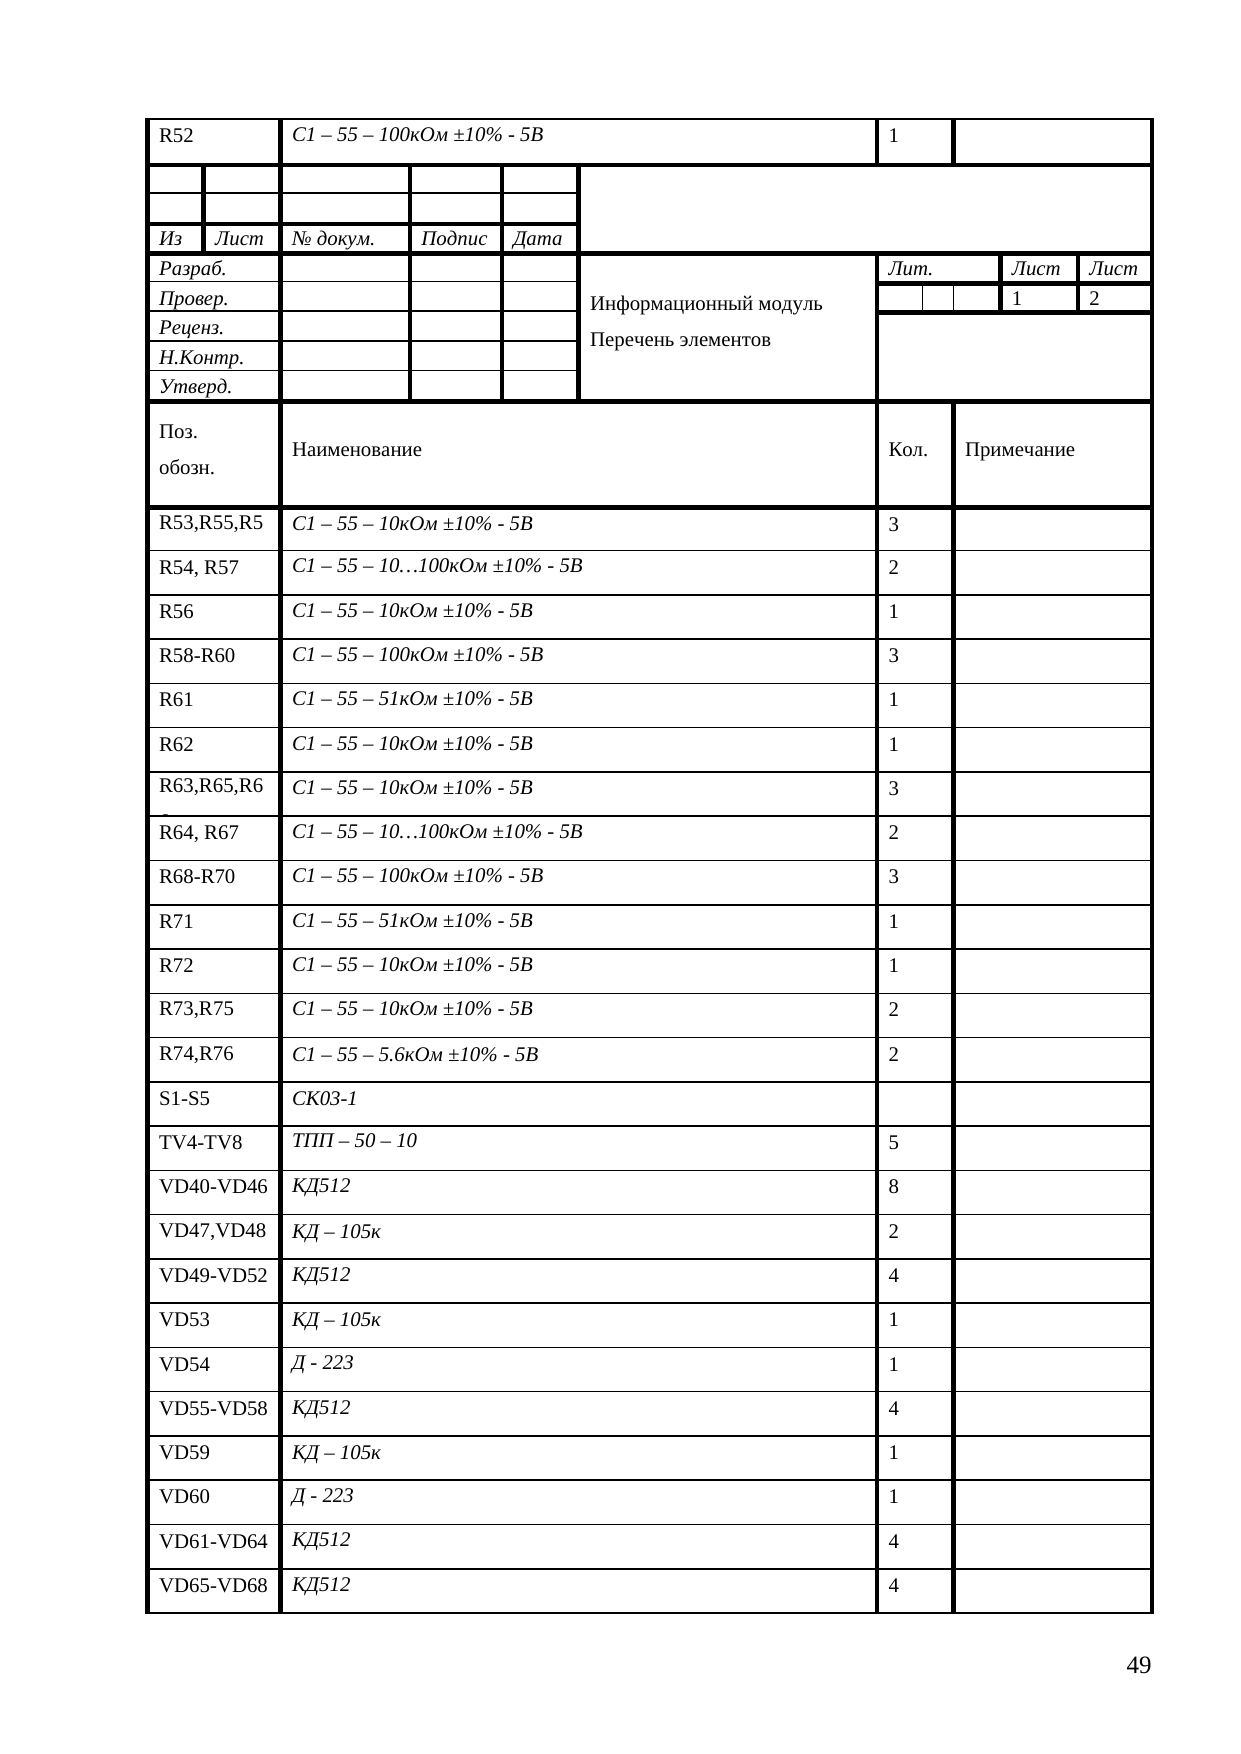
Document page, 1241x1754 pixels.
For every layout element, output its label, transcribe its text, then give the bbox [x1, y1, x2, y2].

table_cell С1 – 55 – 10кОм ±10% - 5В [283, 950, 875, 992]
table_cell Лист [206, 226, 278, 251]
table_cell Изм. [150, 226, 201, 251]
table_cell 1 [879, 906, 951, 948]
table_cell VD53 [150, 1304, 278, 1347]
table_cell [1154, 771, 1178, 815]
table_cell С1 – 55 – 100кОм ±10% - 5В [283, 861, 875, 904]
table_cell [956, 1171, 1150, 1214]
table_cell [956, 1525, 1150, 1568]
table_cell [956, 773, 1150, 815]
table_cell [412, 371, 500, 399]
table_cell [283, 167, 408, 192]
table_cell С1 – 55 – 10кОм ±10% - 5В [283, 596, 875, 638]
table_cell С1 – 55 – 100кОм ±10% - 5В [283, 640, 875, 682]
table_cell 2 [1080, 286, 1150, 310]
table_cell С1 – 55 – 100кОм ±10% - 5В [283, 120, 875, 162]
table_cell 3 [879, 510, 951, 550]
table_cell [1154, 948, 1178, 992]
table_cell R58-R60 [150, 640, 278, 682]
table_cell [1154, 1524, 1178, 1568]
table_cell [283, 256, 408, 281]
table_cell Реценз. [150, 312, 278, 340]
table_cell [150, 194, 201, 222]
table_cell [956, 120, 1150, 162]
table_cell Утверд. [150, 371, 278, 399]
table_cell 1 [879, 120, 951, 162]
table_cell VD47,VD48 [150, 1215, 278, 1258]
table_cell [956, 1570, 1150, 1612]
table_cell [504, 282, 576, 310]
table_cell [412, 312, 500, 340]
table_cell 1 [1003, 286, 1076, 310]
table_cell № докум. [283, 226, 408, 251]
table_cell [1154, 904, 1178, 948]
table_cell Дата [504, 226, 576, 251]
table_cell VD61-VD64 [150, 1525, 278, 1568]
table_cell Подпись [412, 226, 500, 251]
table_cell Лист [1003, 256, 1076, 281]
table_cell [1154, 1037, 1178, 1081]
table_cell [1154, 594, 1178, 638]
table_cell [879, 315, 1150, 399]
table_cell R73,R75 [150, 994, 278, 1037]
table_cell R74,R76 [150, 1038, 278, 1081]
table_cell [956, 861, 1150, 904]
table_cell [956, 817, 1150, 859]
table_cell VD49-VD52 [150, 1260, 278, 1302]
table_cell [954, 286, 998, 310]
table_cell [956, 950, 1150, 992]
table_cell TV4-TV8 [150, 1127, 278, 1169]
table_cell [956, 906, 1150, 948]
table_cell 4 [879, 1570, 951, 1612]
table_cell [1154, 1081, 1178, 1125]
table_cell Примечание [956, 404, 1150, 505]
table_cell KД512 [283, 1525, 875, 1568]
table_cell 1 [879, 728, 951, 771]
table_cell R54, R57 [150, 551, 278, 594]
table_cell [581, 167, 1150, 251]
table_cell [412, 167, 500, 192]
table_cell [1154, 550, 1178, 594]
table_cell KД512 [283, 1570, 875, 1612]
table_cell [283, 371, 408, 399]
table_cell 5 [879, 1127, 951, 1169]
table_cell [1154, 281, 1178, 310]
table_cell VD40-VD46 [150, 1171, 278, 1214]
table_cell Разраб. [150, 256, 278, 281]
table_cell С1 – 55 – 10кОм ±10% - 5В [283, 510, 875, 550]
table_cell R61 [150, 684, 278, 727]
table_cell [412, 342, 500, 369]
table_cell С1 – 55 – 10кОм ±10% - 5В [283, 728, 875, 771]
table_cell 8 [879, 1171, 951, 1214]
table_cell [504, 312, 576, 340]
table_cell Кол. [879, 404, 951, 505]
table_cell КД – 105к [283, 1304, 875, 1347]
table_cell VD59 [150, 1437, 278, 1479]
table_cell [956, 1304, 1150, 1347]
table_cell 4 [879, 1392, 951, 1435]
table_cell [956, 1260, 1150, 1302]
table_cell [1154, 1170, 1178, 1214]
table_cell С1 – 55 – 51кОм ±10% - 5В [283, 906, 875, 948]
table_cell Провер. [150, 282, 278, 310]
table_cell 3 [879, 640, 951, 682]
table_cell Д - 223 [283, 1348, 875, 1391]
table_cell [1154, 1125, 1178, 1169]
table_cell S1-S5 [150, 1083, 278, 1125]
table_cell KД512 [283, 1260, 875, 1302]
table_cell [956, 1481, 1150, 1524]
table_cell С1 – 55 – 10…100кОм ±10% - 5В [283, 817, 875, 859]
table_cell R72 [150, 950, 278, 992]
table_cell [206, 194, 278, 222]
table_cell [1154, 1347, 1178, 1391]
table_cell [1154, 310, 1178, 340]
table_cell [923, 286, 953, 310]
table_cell Лит. [879, 256, 998, 281]
table_cell R52 [150, 120, 278, 162]
table_cell [1154, 727, 1178, 771]
table_cell [956, 994, 1150, 1037]
table_cell 1 [879, 684, 951, 727]
table_cell 1 [879, 1437, 951, 1479]
table_cell [412, 194, 500, 222]
table_cell 1 [879, 1348, 951, 1391]
table_cell [956, 684, 1150, 727]
table_cell 2 [879, 551, 951, 594]
table_cell [1154, 163, 1178, 192]
table_cell [1154, 399, 1178, 505]
table_cell VD65-VD68 [150, 1570, 278, 1612]
table_cell [1154, 1479, 1178, 1524]
table_cell [1154, 1258, 1178, 1302]
table_cell С1 – 55 – 10…100кОм ±10% - 5В [283, 551, 875, 594]
table_cell [956, 728, 1150, 771]
table_cell R62 [150, 728, 278, 771]
table_cell [412, 282, 500, 310]
table_cell KД512 [283, 1171, 875, 1214]
table_cell [1154, 1214, 1178, 1258]
table_cell С1 – 55 – 5.6кОм ±10% - 5В [283, 1038, 875, 1081]
table_cell Информационный модуль Перечень элементов [581, 256, 875, 399]
table_cell [504, 194, 576, 222]
table_cell R64, R67 [150, 817, 278, 859]
table_cell VD54 [150, 1348, 278, 1391]
table_cell [1154, 1391, 1178, 1435]
table_cell VD55-VD58 [150, 1392, 278, 1435]
table_cell 2 [879, 817, 951, 859]
table_cell Наименование [283, 404, 875, 505]
table_cell [1154, 505, 1178, 550]
table_cell [283, 194, 408, 222]
table_cell [1154, 118, 1178, 162]
table_cell 2 [879, 1215, 951, 1258]
table_cell [150, 167, 201, 192]
table_cell [504, 342, 576, 369]
table_cell 2 [879, 1038, 951, 1081]
table_cell [956, 596, 1150, 638]
table_cell [1154, 251, 1178, 281]
table_cell 3 [879, 861, 951, 904]
table_cell [283, 342, 408, 369]
table_cell [956, 1392, 1150, 1435]
table_cell [1154, 1302, 1178, 1347]
table_cell [956, 1038, 1150, 1081]
table_cell Н.Контр. [150, 342, 278, 369]
table_cell 4 [879, 1260, 951, 1302]
table_cell КД – 105к [283, 1437, 875, 1479]
table_cell Поз. обозн. [150, 404, 278, 505]
table_cell Листов [1080, 256, 1150, 281]
table_cell 1 [879, 1304, 951, 1347]
table_cell [283, 282, 408, 310]
table_cell [1154, 993, 1178, 1037]
table_cell R68-R70 [150, 861, 278, 904]
table_cell [1154, 638, 1178, 682]
table_cell [412, 256, 500, 281]
table_cell [956, 551, 1150, 594]
table_cell KД512 [283, 1392, 875, 1435]
table_cell R56 [150, 596, 278, 638]
table_cell 2 [879, 994, 951, 1037]
table_cell С1 – 55 – 10кОм ±10% - 5В [283, 773, 875, 815]
table_cell [1154, 1435, 1178, 1479]
table_cell [504, 167, 576, 192]
table_cell [1154, 683, 1178, 727]
table_cell [504, 256, 576, 281]
table_cell [956, 1437, 1150, 1479]
table_cell [956, 1127, 1150, 1169]
table_cell ТПП – 50 – 10 [283, 1127, 875, 1169]
table_cell [504, 371, 576, 399]
table_cell R71 [150, 906, 278, 948]
table_cell Д - 223 [283, 1481, 875, 1524]
table_cell 1 [879, 596, 951, 638]
table_cell [956, 1215, 1150, 1258]
table_cell [1154, 340, 1178, 369]
table_cell 3 [879, 773, 951, 815]
table_cell CK03-1 [283, 1083, 875, 1125]
table_cell С1 – 55 – 51кОм ±10% - 5В [283, 684, 875, 727]
table_cell [956, 510, 1150, 550]
table_cell [956, 640, 1150, 682]
table_cell 4 [879, 1525, 951, 1568]
table_cell С1 – 55 – 10кОм ±10% - 5В [283, 994, 875, 1037]
table_cell [1154, 192, 1178, 222]
table_cell 1 [879, 1481, 951, 1524]
table_cell КД – 105к [283, 1215, 875, 1258]
table_cell [956, 1083, 1150, 1125]
table_cell [1154, 222, 1178, 251]
table_cell [1154, 1568, 1178, 1612]
table_cell [206, 167, 278, 192]
table_cell [1154, 815, 1178, 859]
table_cell R63,R65,R66 [150, 773, 278, 815]
table_cell VD60 [150, 1481, 278, 1524]
table_cell 1 [879, 950, 951, 992]
table_cell [1154, 370, 1178, 399]
table_cell R53,R55,R56 [150, 510, 278, 550]
table_cell [956, 1348, 1150, 1391]
table_cell [283, 312, 408, 340]
table_cell [879, 1083, 951, 1125]
table_cell [879, 286, 922, 310]
table_cell [1154, 860, 1178, 904]
